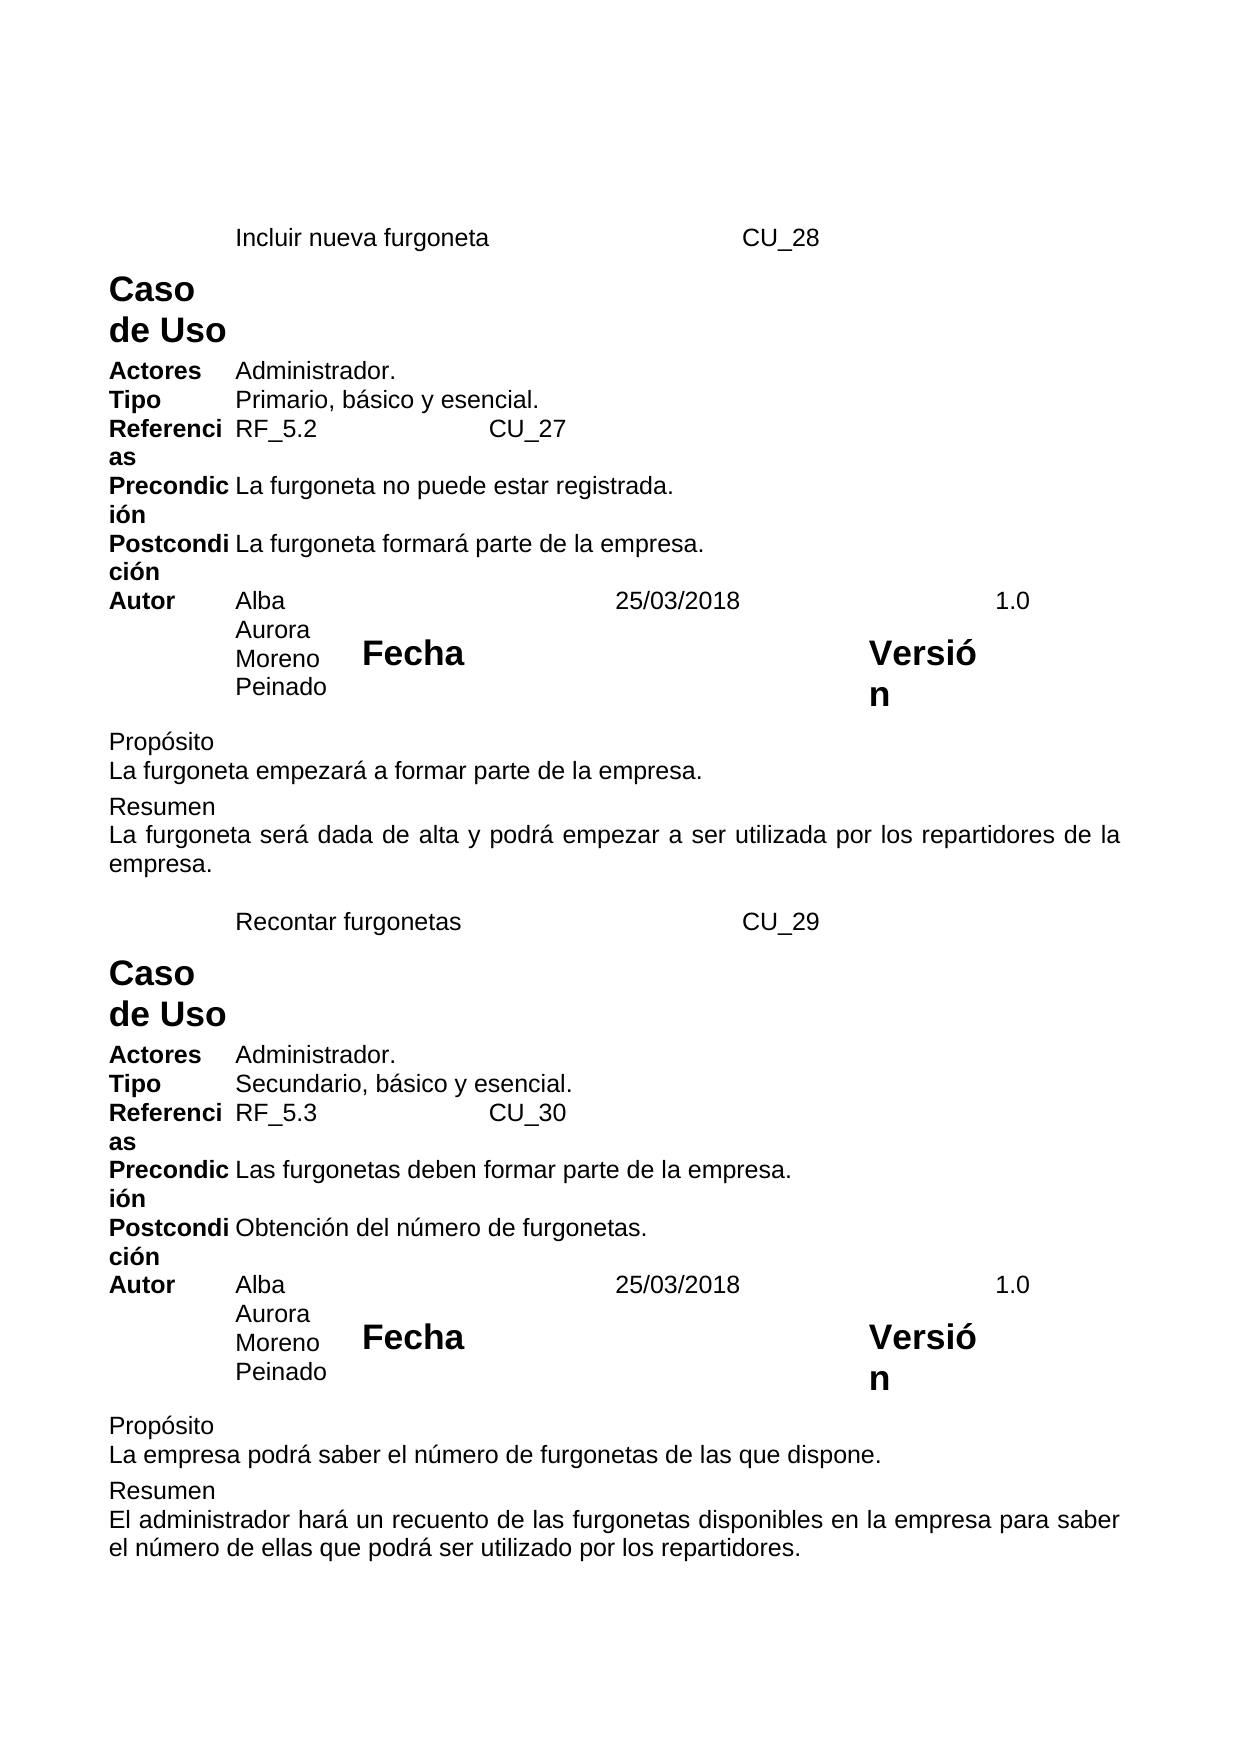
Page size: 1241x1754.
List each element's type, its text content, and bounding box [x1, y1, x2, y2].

table_cell Fecha [362, 1270, 615, 1404]
table_cell Administrador. [235, 356, 1122, 385]
table_cell Alba Aurora Moreno Peinado [235, 1270, 362, 1404]
table_cell Precondición [109, 471, 235, 529]
table_cell Versión [869, 1270, 995, 1404]
table_cell Las furgonetas deben formar parte de la empresa. [235, 1155, 1122, 1213]
table_cell Postcondición [109, 1213, 235, 1270]
table_cell Versión [869, 586, 995, 720]
table_cell 25/03/2018 [615, 1270, 868, 1404]
table_cell Alba Aurora Moreno Peinado [235, 586, 362, 720]
table_cell La furgoneta será dada de alta y podrá empezar a ser utilizada por los repartidores de la empresa. [109, 821, 1122, 878]
table_cell CU_30 [489, 1098, 1122, 1155]
table_cell Tipo [109, 385, 235, 414]
table_header Caso de Uso [109, 223, 235, 356]
table_header CU_28 [742, 223, 1122, 356]
table_header Recontar furgonetas [235, 907, 742, 1040]
table_cell Actores [109, 1040, 235, 1069]
table_cell Postcondición [109, 529, 235, 586]
table_cell Obtención del número de furgonetas. [235, 1213, 1122, 1270]
table_cell Secundario, básico y esencial. [235, 1069, 1122, 1098]
table_cell 1.0 [995, 1270, 1122, 1404]
table_cell La furgoneta empezará a formar parte de la empresa. [109, 756, 1122, 784]
table_cell Referencias [109, 414, 235, 471]
table_header Propósito [109, 727, 1122, 756]
table_cell Autor [109, 586, 235, 720]
table_header Resumen [109, 792, 1122, 821]
table_header Resumen [109, 1476, 1122, 1505]
table_cell Referencias [109, 1098, 235, 1155]
table_cell Fecha [362, 586, 615, 720]
table_cell El administrador hará un recuento de las furgonetas disponibles en la empresa para saber el número de ellas que podrá ser utilizado por los repartidores. [109, 1505, 1122, 1562]
table_cell Actores [109, 356, 235, 385]
table_header Incluir nueva furgoneta [235, 223, 742, 356]
table_cell La empresa podrá saber el número de furgonetas de las que dispone. [109, 1440, 1122, 1469]
table_cell La furgoneta no puede estar registrada. [235, 471, 1122, 529]
table_cell RF_5.2 [235, 414, 488, 471]
table_cell Administrador. [235, 1040, 1122, 1069]
table_cell RF_5.3 [235, 1098, 488, 1155]
table_cell Primario, básico y esencial. [235, 385, 1122, 414]
table_header Caso de Uso [109, 907, 235, 1040]
table_cell Precondición [109, 1155, 235, 1213]
table_cell CU_27 [489, 414, 1122, 471]
table_cell 25/03/2018 [615, 586, 868, 720]
table_cell 1.0 [995, 586, 1122, 720]
table_header Propósito [109, 1411, 1122, 1440]
table_cell Tipo [109, 1069, 235, 1098]
table_cell La furgoneta formará parte de la empresa. [235, 529, 1122, 586]
table_cell Autor [109, 1270, 235, 1404]
table_header CU_29 [742, 907, 1122, 1040]
